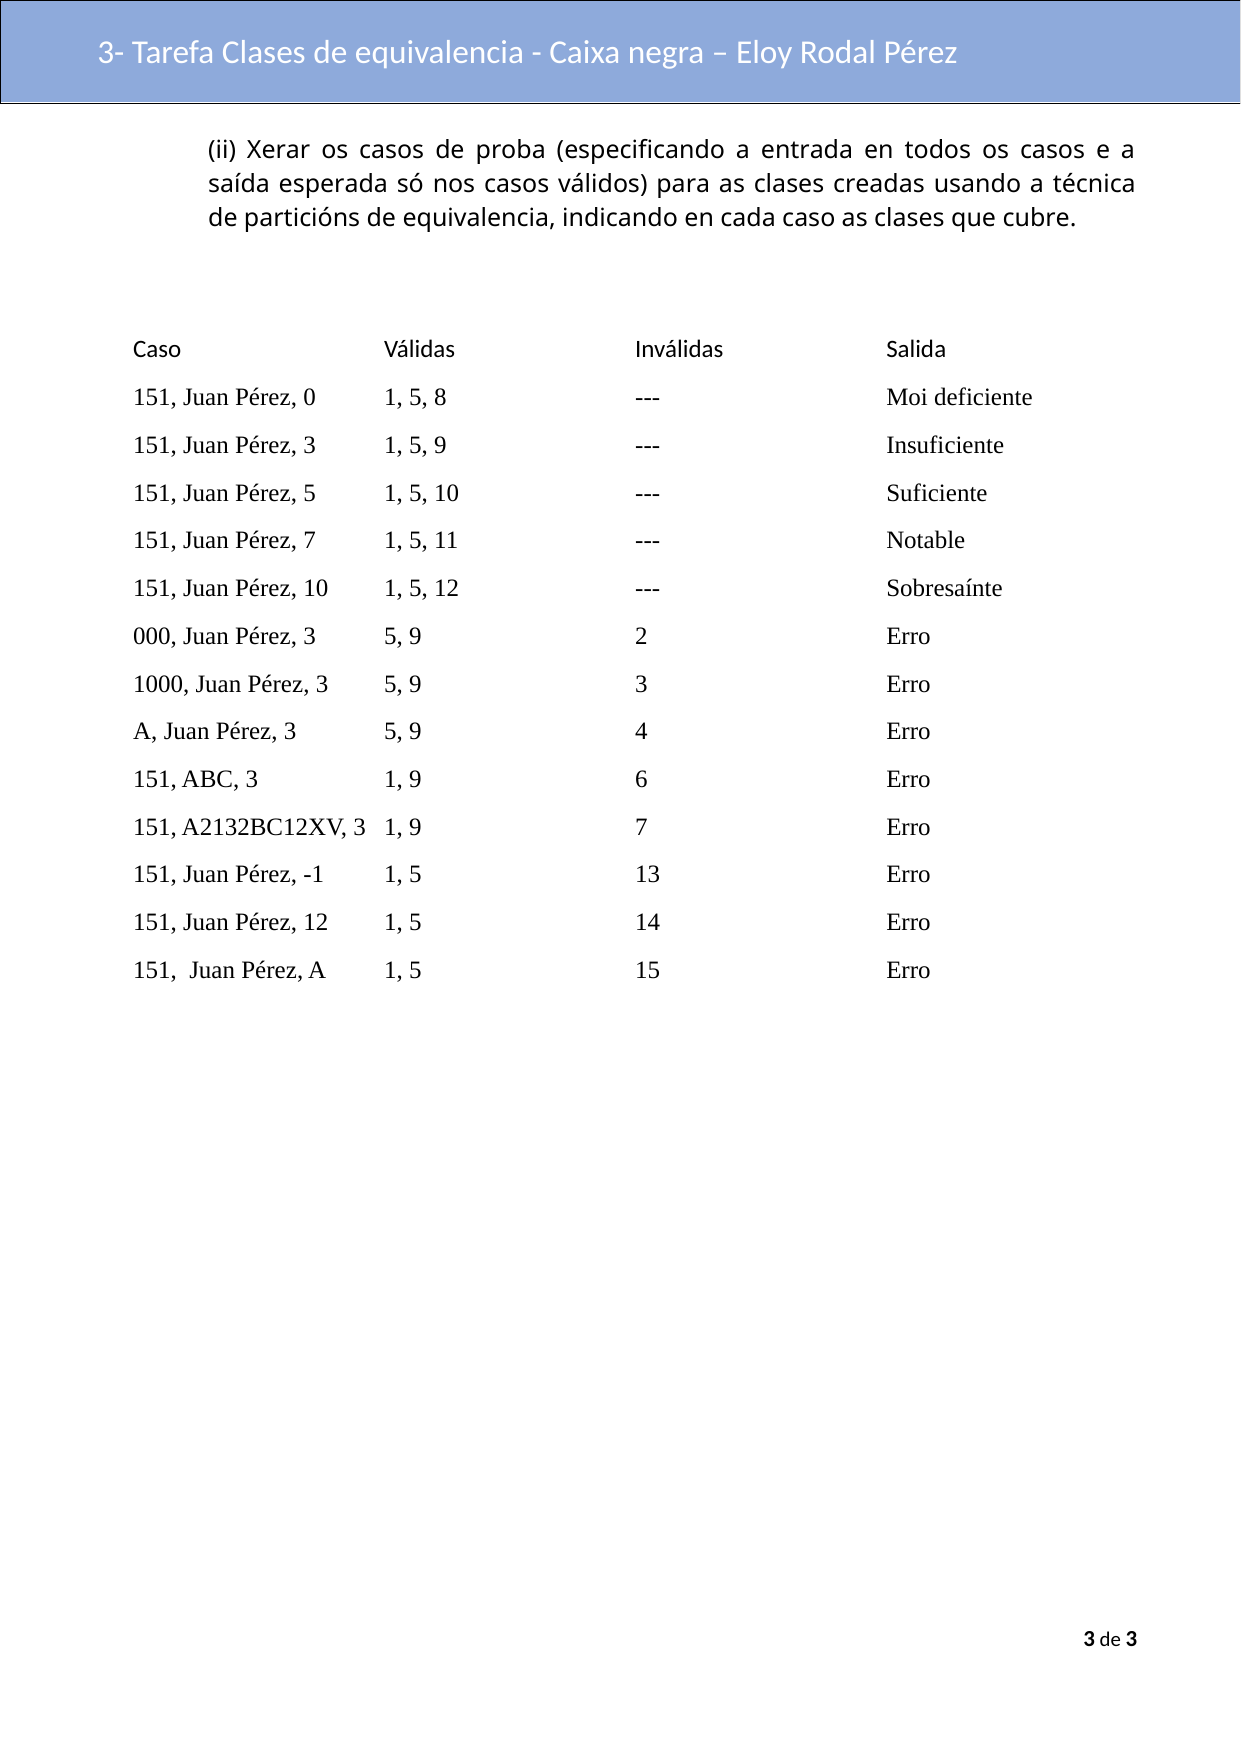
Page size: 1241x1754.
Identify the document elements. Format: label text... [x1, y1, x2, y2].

table_cell 151, Juan Pérez, 0 [133, 383, 384, 430]
table_cell 1000, Juan Pérez, 3 [133, 669, 384, 716]
table_cell --- [635, 573, 886, 621]
table_cell 6 [635, 764, 886, 812]
table_cell Erro [886, 812, 1137, 859]
table_cell 4 [635, 716, 886, 764]
table_cell Erro [886, 669, 1137, 716]
table_header Válidas [384, 333, 635, 382]
table_cell 7 [635, 812, 886, 859]
table_cell 15 [635, 955, 886, 1003]
table_cell 151, A2132BC12XV, 3 [133, 812, 384, 859]
table_header Inválidas [635, 333, 886, 382]
table_cell --- [635, 526, 886, 573]
table_cell Erro [886, 860, 1137, 907]
table_cell 151, Juan Pérez, A [133, 955, 384, 1003]
table_cell 5, 9 [384, 716, 635, 764]
table_cell 1, 5, 8 [384, 383, 635, 430]
table_cell 3 [635, 669, 886, 716]
table_cell 151, Juan Pérez, 10 [133, 573, 384, 621]
table_cell 1, 5 [384, 907, 635, 955]
table_cell Suficiente [886, 478, 1137, 526]
table_cell Sobresaínte [886, 573, 1137, 621]
table_cell Erro [886, 764, 1137, 812]
table_cell 1, 5 [384, 860, 635, 907]
table_cell 13 [635, 860, 886, 907]
table_cell 1, 5 [384, 955, 635, 1003]
table_cell 1, 9 [384, 764, 635, 812]
table_cell 000, Juan Pérez, 3 [133, 621, 384, 669]
table_cell 5, 9 [384, 621, 635, 669]
table_cell 151, Juan Pérez, 7 [133, 526, 384, 573]
table_cell Erro [886, 621, 1137, 669]
table_cell Moi deficiente [886, 383, 1137, 430]
table_header Caso [133, 333, 384, 382]
table_cell 1, 5, 9 [384, 430, 635, 478]
table_cell Insuficiente [886, 430, 1137, 478]
table_cell --- [635, 383, 886, 430]
table_cell Notable [886, 526, 1137, 573]
table_cell Erro [886, 955, 1137, 1003]
table_cell 151, Juan Pérez, 5 [133, 478, 384, 526]
table_cell 1, 5, 11 [384, 526, 635, 573]
table_cell 151, Juan Pérez, 3 [133, 430, 384, 478]
table_cell Erro [886, 907, 1137, 955]
table_cell --- [635, 430, 886, 478]
table_header Salida [886, 333, 1137, 382]
table_cell 5, 9 [384, 669, 635, 716]
table_cell A, Juan Pérez, 3 [133, 716, 384, 764]
table_cell 151, Juan Pérez, 12 [133, 907, 384, 955]
table_cell Erro [886, 716, 1137, 764]
table_cell 1, 5, 12 [384, 573, 635, 621]
table_cell 151, ABC, 3 [133, 764, 384, 812]
table_cell 1, 9 [384, 812, 635, 859]
text (ii) Xerar os casos de proba (especificando a entrada en todos os casos e a saída esperada só nos casos válidos) para as clases creadas usando a técnica de particións de equivalencia, indicando en cada caso as clases que cubre. [208, 131, 1137, 234]
table_cell --- [635, 478, 886, 526]
table_cell 151, Juan Pérez, -1 [133, 860, 384, 907]
table_cell 1, 5, 10 [384, 478, 635, 526]
table_cell 14 [635, 907, 886, 955]
table_cell 2 [635, 621, 886, 669]
